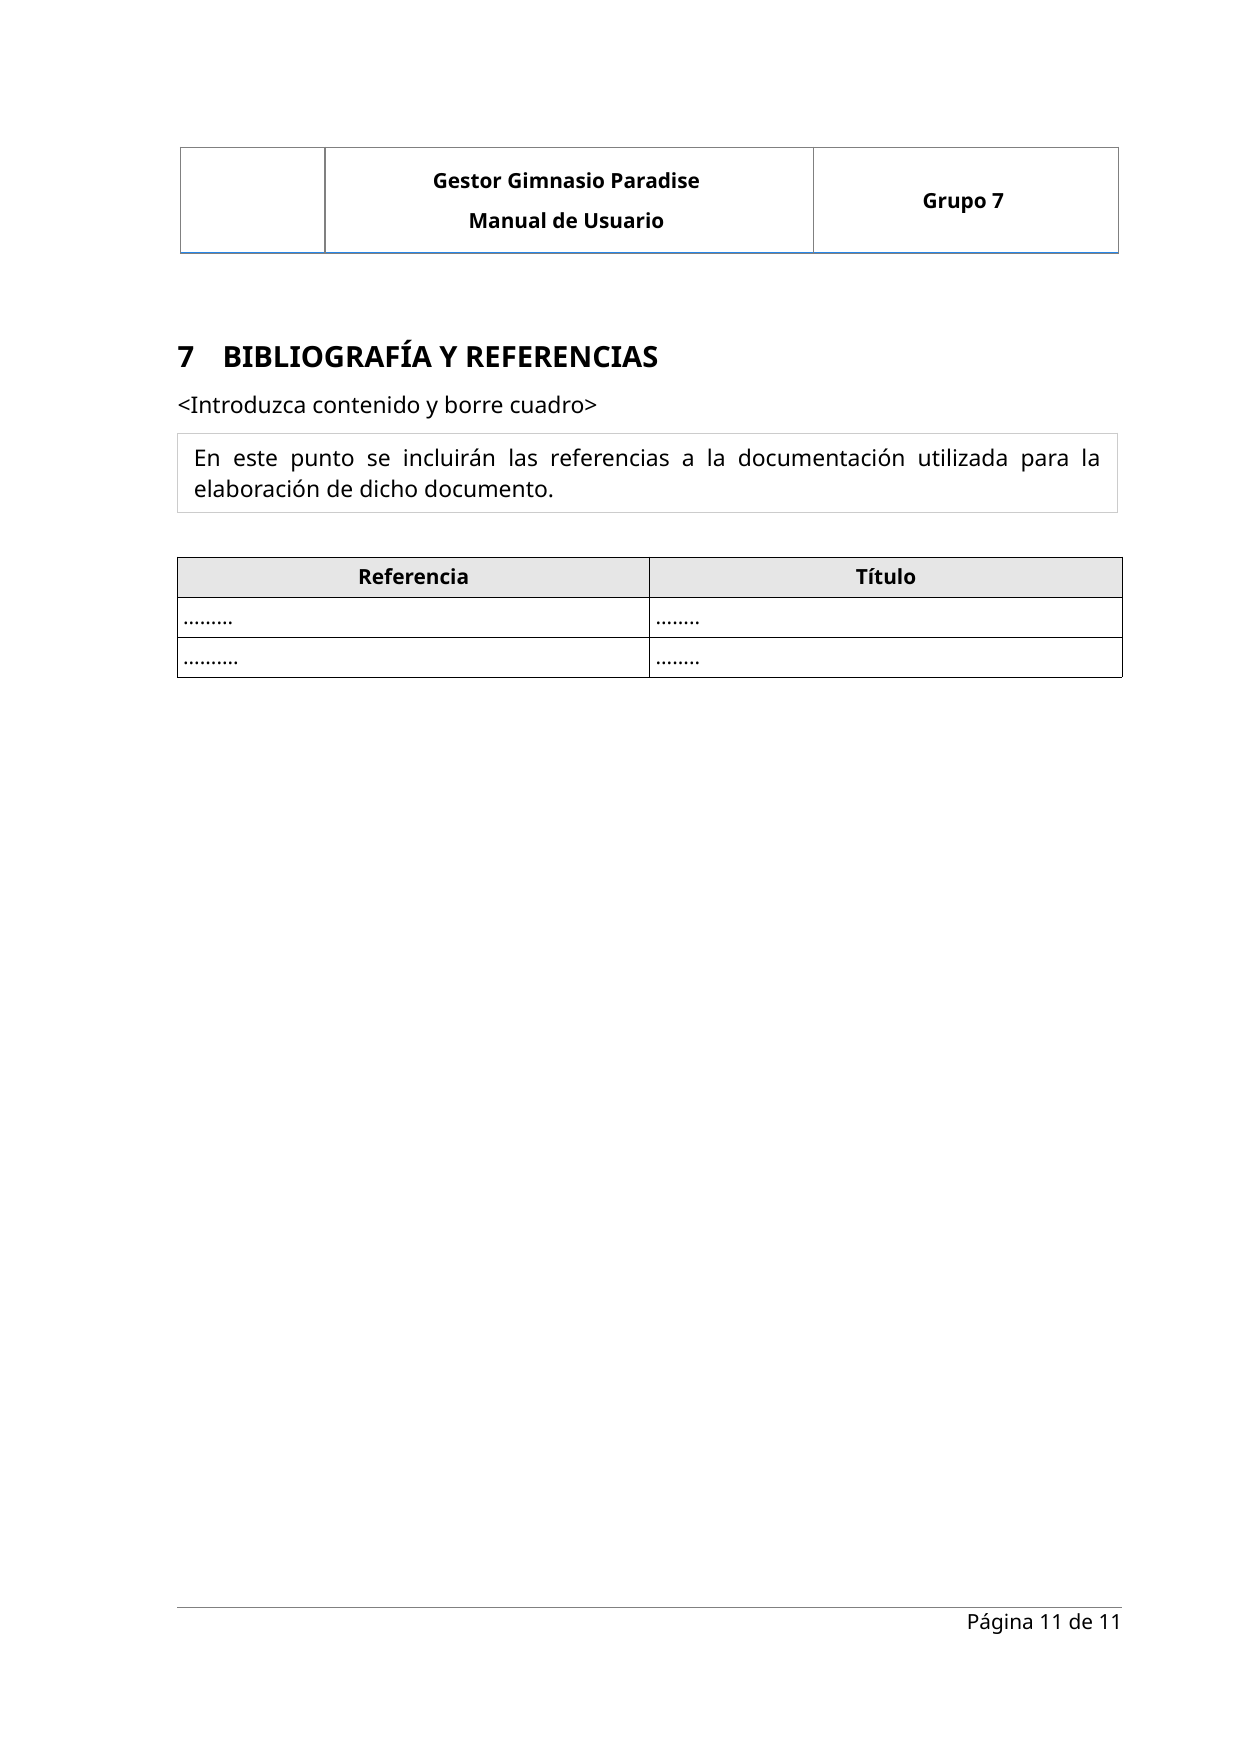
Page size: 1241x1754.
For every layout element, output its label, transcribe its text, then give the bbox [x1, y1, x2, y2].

text En este punto se incluirán las referencias a la documentación utilizada para la elaboración de dicho documento. [194, 441, 1101, 504]
table_header Título [650, 558, 1122, 597]
text <Introduzca contenido y borre cuadro> [177, 389, 1122, 420]
table_cell .......... [178, 638, 649, 677]
table_cell ......... [178, 598, 649, 637]
table_cell ........ [650, 638, 1122, 677]
subtitle BIBLIOGRAFÍA Y REFERENCIAS [177, 336, 1122, 376]
table_header Referencia [178, 558, 649, 597]
table_cell ........ [650, 598, 1122, 637]
